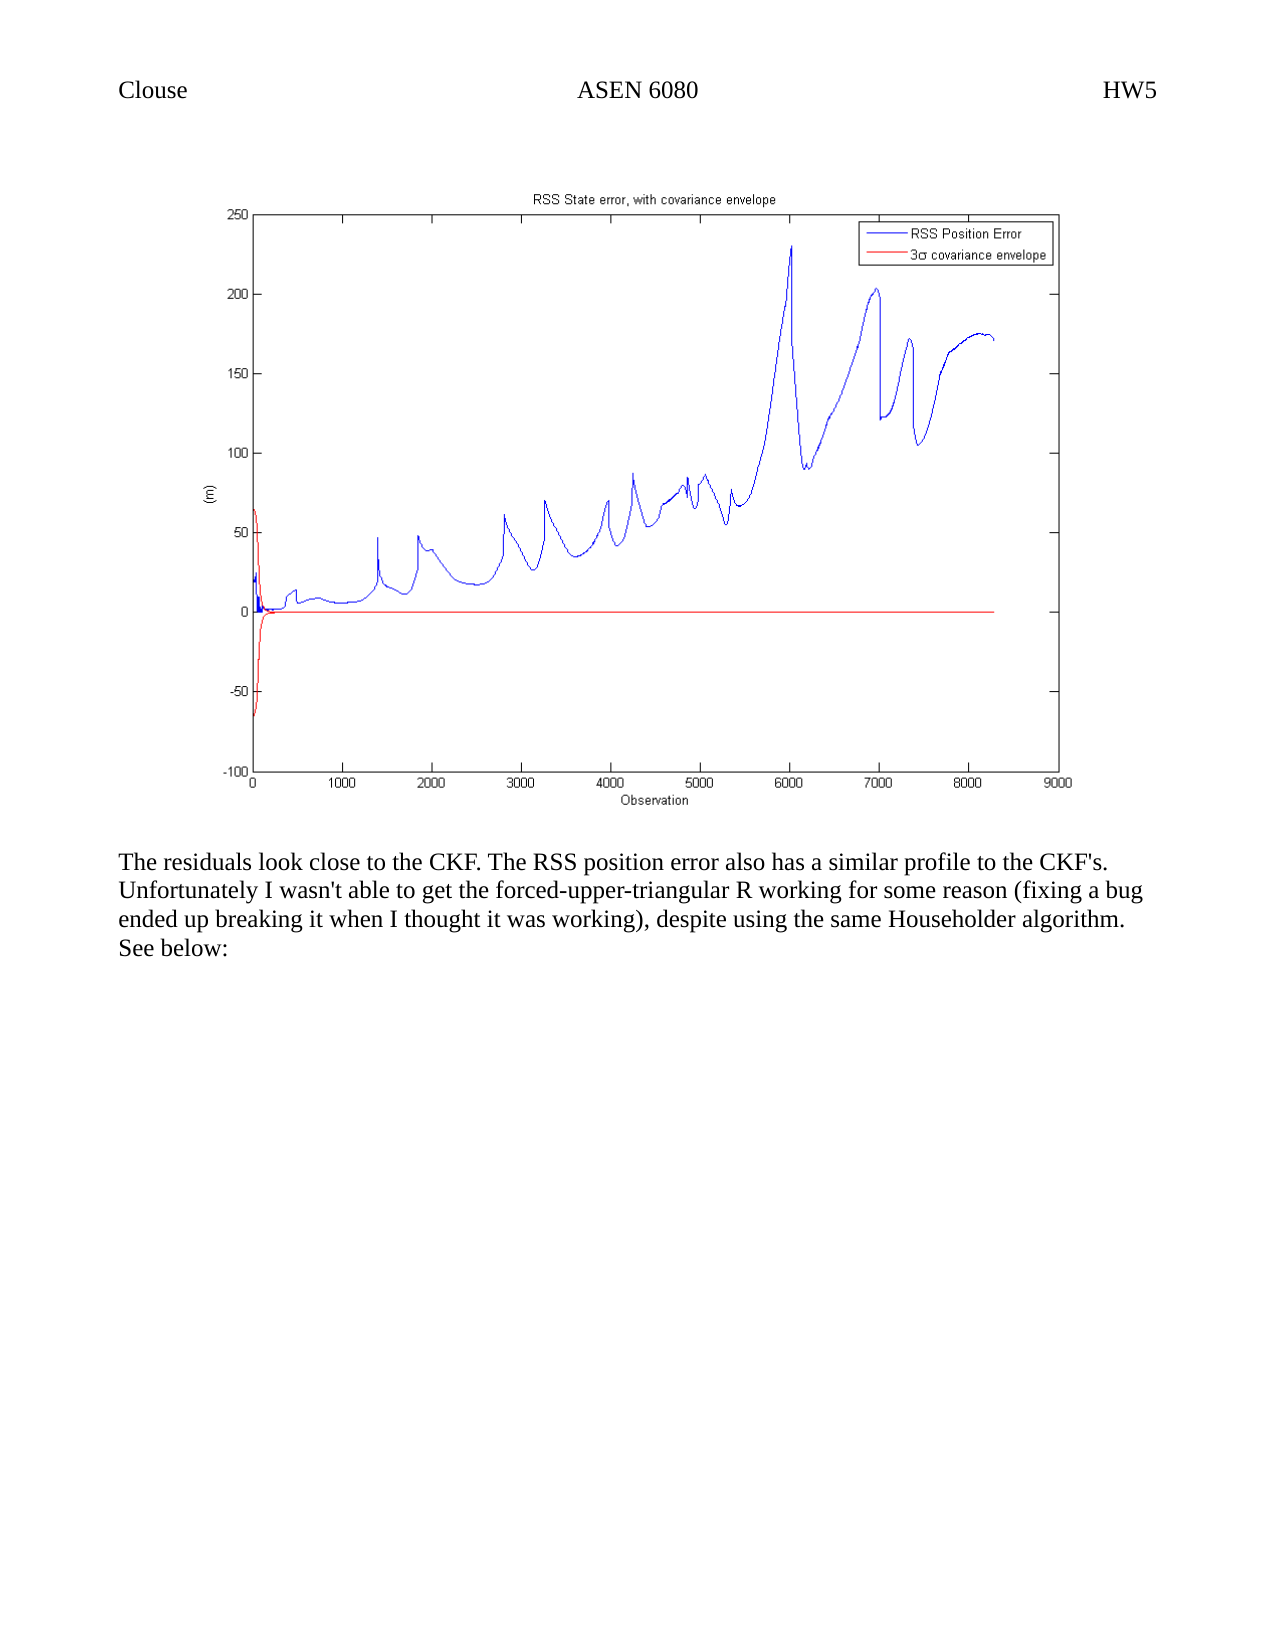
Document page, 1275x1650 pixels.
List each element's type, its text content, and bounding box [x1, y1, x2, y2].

picture [118, 163, 1157, 847]
text The residuals look close to the CKF. The RSS position error also has a similar profile to the CKF's. Unfortunately I wasn't able to get the forced-upper-triangular R working for some reason (fixing a bug ended up breaking it when I thought it was working), despite using the same Householder algorithm. See below: [118, 847, 1157, 962]
